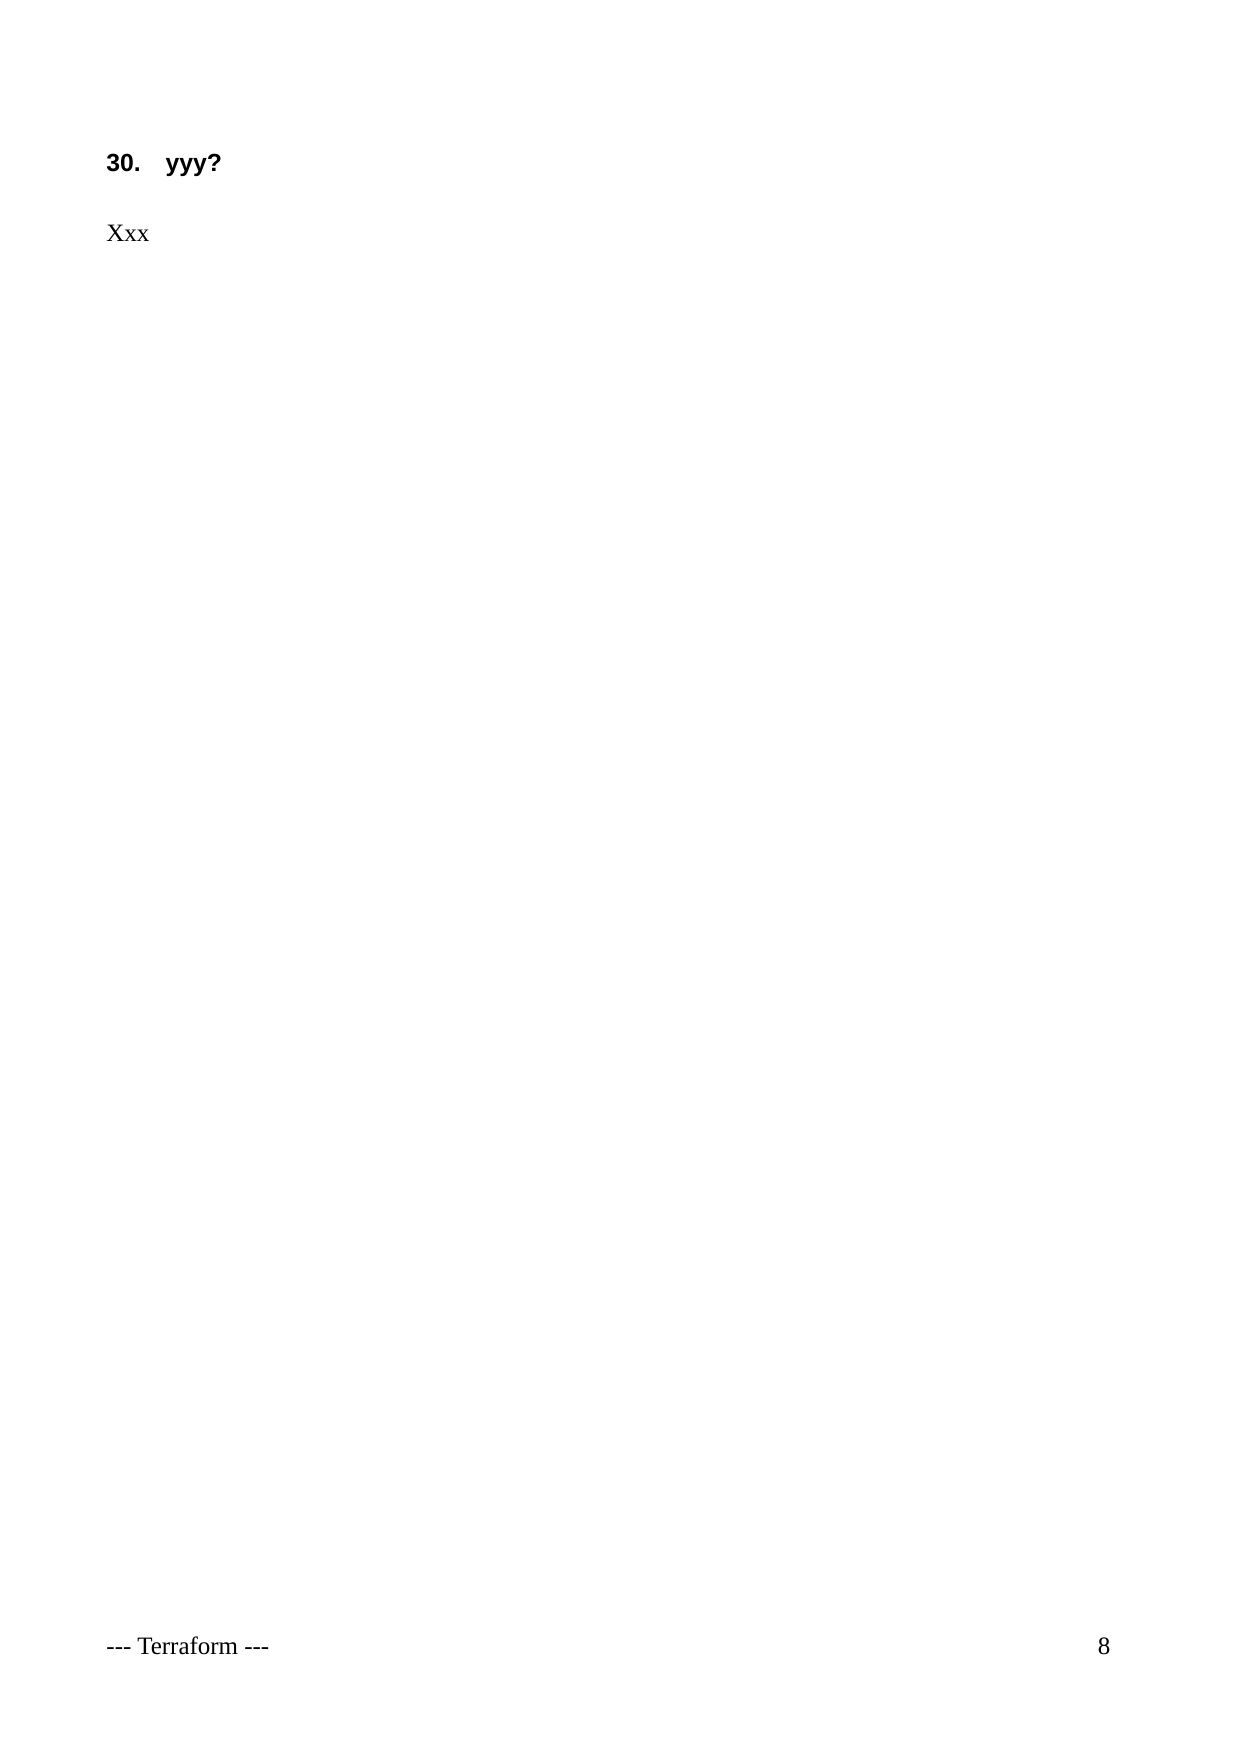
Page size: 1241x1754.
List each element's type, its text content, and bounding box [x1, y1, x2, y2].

subtitle yyy? [106, 148, 1134, 177]
text Xxx [106, 218, 1134, 247]
